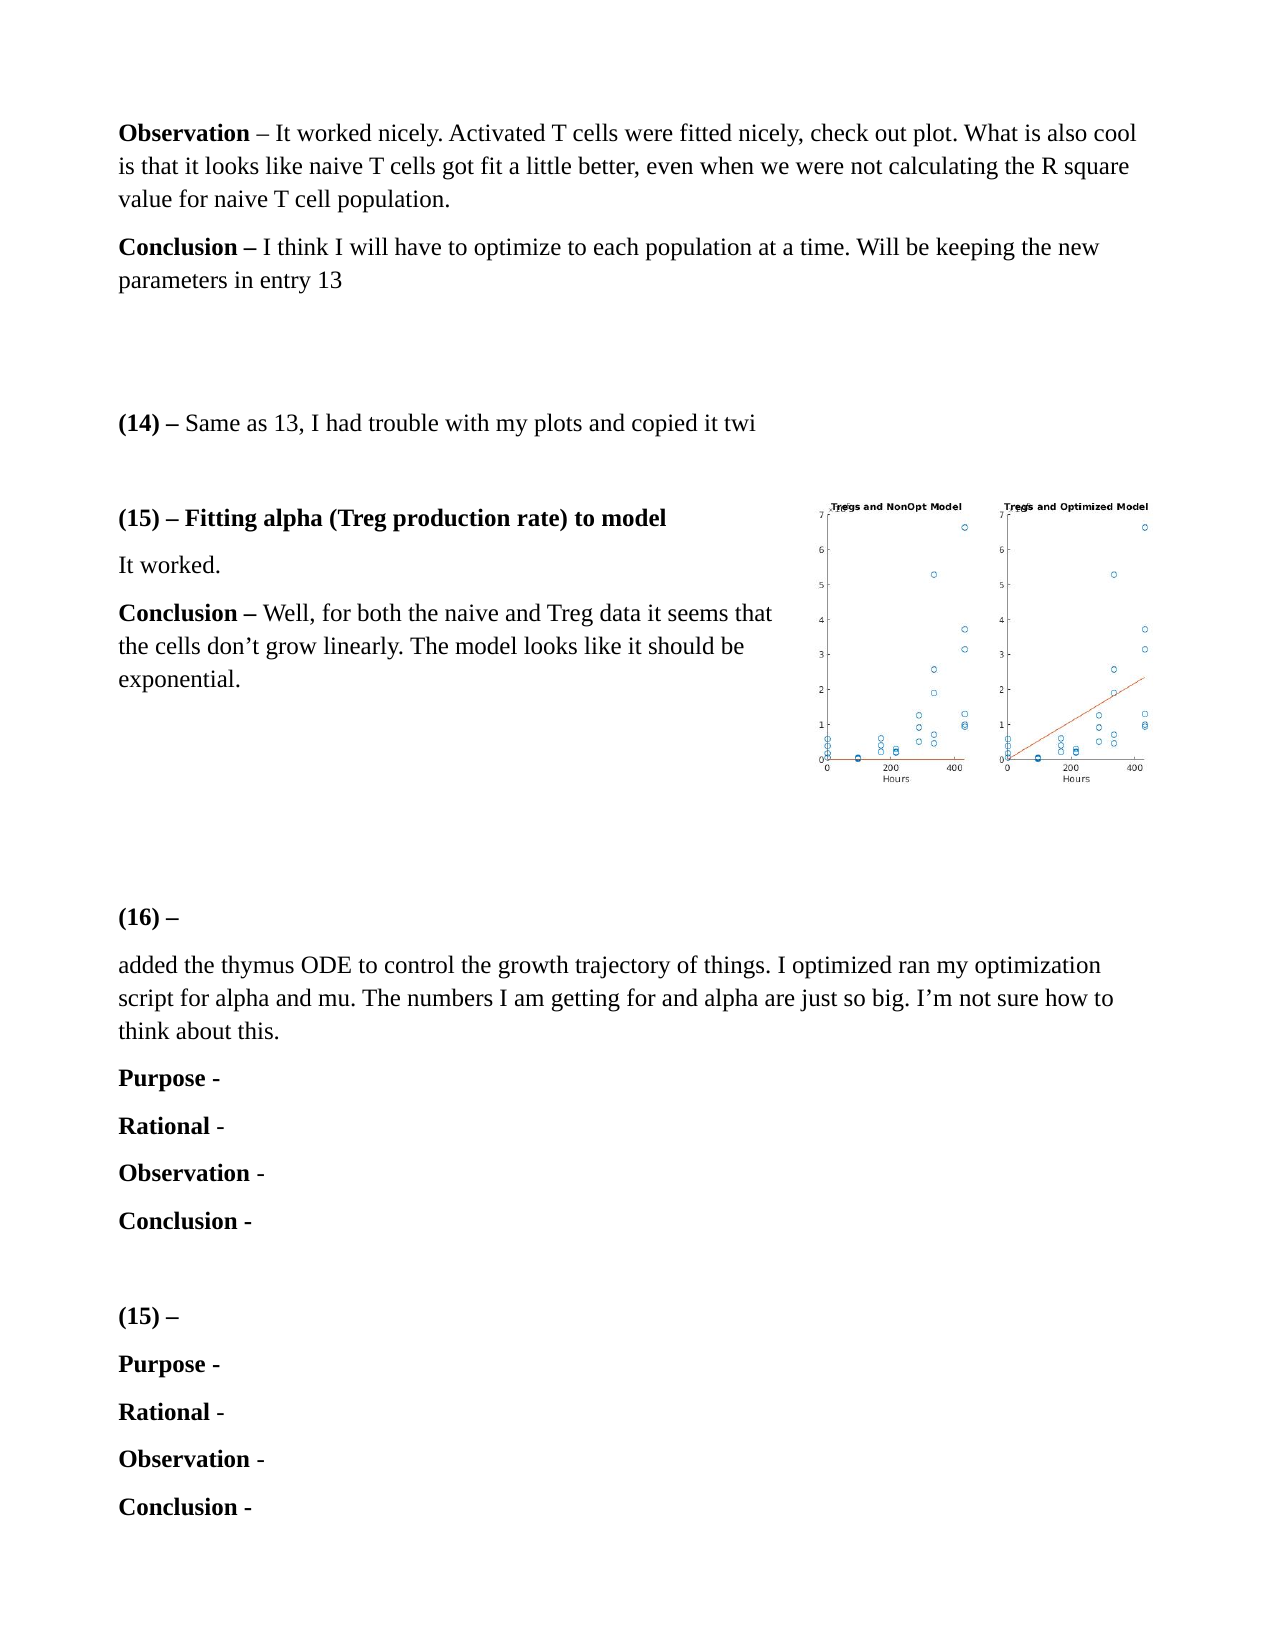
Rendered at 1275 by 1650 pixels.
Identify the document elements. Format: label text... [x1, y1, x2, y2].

text Observation - [118, 1158, 1157, 1187]
text Purpose - [118, 1063, 1157, 1092]
text (15) – [118, 1301, 1157, 1330]
text Conclusion – I think I will have to optimize to each population at a time. Will be keeping the new parameters in entry 13 [118, 232, 1157, 293]
text Conclusion – Well, for both the naive and Treg data it seems that the cells don’t grow linearly. The model looks like it should be exponential. [118, 598, 774, 693]
text Purpose - [118, 1349, 1157, 1378]
text Conclusion - [118, 1492, 1157, 1521]
text Rational - [118, 1111, 1157, 1140]
text Observation – It worked nicely. Activated T cells were fitted nicely, check out plot. What is also cool is that it looks like naive T cells got fit a little better, even when we were not calculating the R square value for naive T cell population. [118, 118, 1157, 213]
text (16) – [118, 902, 1157, 931]
text Conclusion - [118, 1206, 1157, 1235]
text added the thymus ODE to control the growth trajectory of things. I optimized ran my optimization script for alpha and mu. The numbers I am getting for and alpha are just so big. I’m not sure how to think about this. [118, 950, 1157, 1044]
picture [774, 491, 1183, 792]
text (14) – Same as 13, I had trouble with my plots and copied it twi [118, 408, 1157, 436]
text (15) – Fitting alpha (Treg production rate) to model [118, 503, 774, 532]
text Rational - [118, 1397, 1157, 1425]
text It worked. [118, 550, 774, 579]
text Observation - [118, 1444, 1157, 1473]
